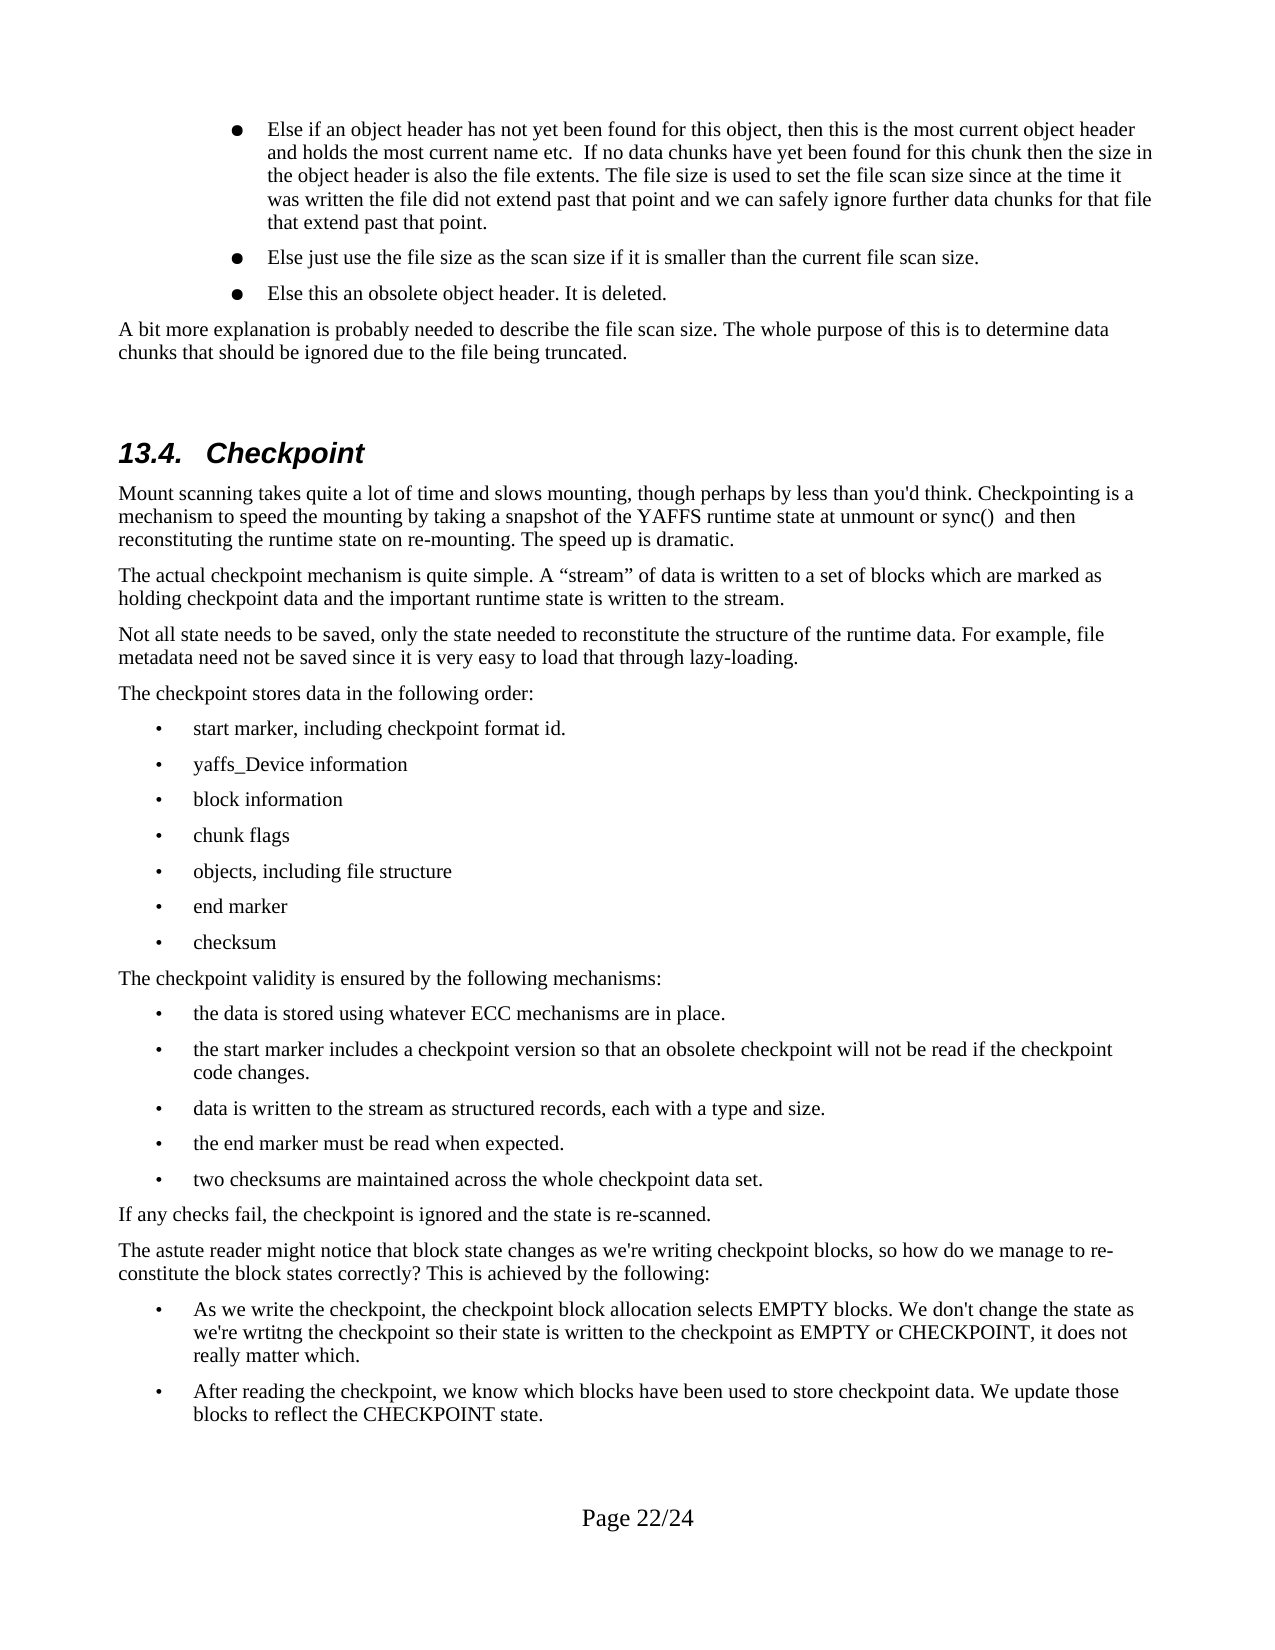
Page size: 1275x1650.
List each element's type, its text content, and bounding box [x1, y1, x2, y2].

text Not all state needs to be saved, only the state needed to reconstitute the structure of the runtime data. For example, file metadata need not be saved since it is very easy to load that through lazy-loading. [118, 623, 1157, 669]
list After reading the checkpoint, we know which blocks have been used to store checkpoint data. We update those blocks to reflect the CHECKPOINT state. [156, 1379, 1157, 1426]
text If any checks fail, the checkpoint is ignored and the state is re-scanned. [118, 1203, 1157, 1226]
list the end marker must be read when expected. [156, 1132, 1157, 1155]
list two checksums are maintained across the whole checkpoint data set. [156, 1168, 1157, 1191]
list As we write the checkpoint, the checkpoint block allocation selects EMPTY blocks. We don't change the state as we're wrtitng the checkpoint so their state is written to the checkpoint as EMPTY or CHECKPOINT, it does not really matter which. [156, 1298, 1157, 1367]
list Else if an object header has not yet been found for this object, then this is the most current object header and holds the most current name etc. If no data chunks have yet been found for this chunk then the size in the object header is also the file extents. The file size is used to set the file scan size since at the time it was written the file did not extend past that point and we can safely ignore further data chunks for that file that extend past that point. [229, 118, 1157, 234]
list the start marker includes a checkpoint version so that an obsolete checkpoint will not be read if the checkpoint code changes. [156, 1038, 1157, 1084]
text The actual checkpoint mechanism is quite simple. A “stream” of data is written to a set of blocks which are marked as holding checkpoint data and the important runtime state is written to the stream. [118, 564, 1157, 610]
text The astute reader might notice that block state changes as we're writing checkpoint blocks, so how do we manage to re-constitute the block states correctly? This is achieved by the following: [118, 1239, 1157, 1285]
list start marker, including checkpoint format id. [156, 717, 1157, 740]
subtitle Checkpoint [118, 437, 1157, 469]
list end marker [156, 895, 1157, 918]
text The checkpoint validity is ensured by the following mechanisms: [118, 966, 1157, 989]
list checksum [156, 931, 1157, 954]
list objects, including file structure [156, 859, 1157, 883]
list data is written to the stream as structured records, each with a type and size. [156, 1096, 1157, 1119]
text Mount scanning takes quite a lot of time and slows mounting, though perhaps by less than you'd think. Checkpointing is a mechanism to speed the mounting by taking a snapshot of the YAFFS runtime state at unmount or sync() and then reconstituting the runtime state on re-mounting. The speed up is dramatic. [118, 482, 1157, 551]
list block information [156, 788, 1157, 811]
list chunk flags [156, 824, 1157, 847]
text The checkpoint stores data in the following order: [118, 681, 1157, 704]
list Else just use the file size as the scan size if it is smaller than the current file scan size. [229, 246, 1157, 269]
list the data is stored using whatever ECC mechanisms are in place. [156, 1002, 1157, 1025]
list Else this an obsolete object header. It is deleted. [229, 282, 1157, 305]
list yaffs_Device information [156, 753, 1157, 776]
text A bit more explanation is probably needed to describe the file scan size. The whole purpose of this is to determine data chunks that should be ignored due to the file being truncated. [118, 317, 1157, 364]
